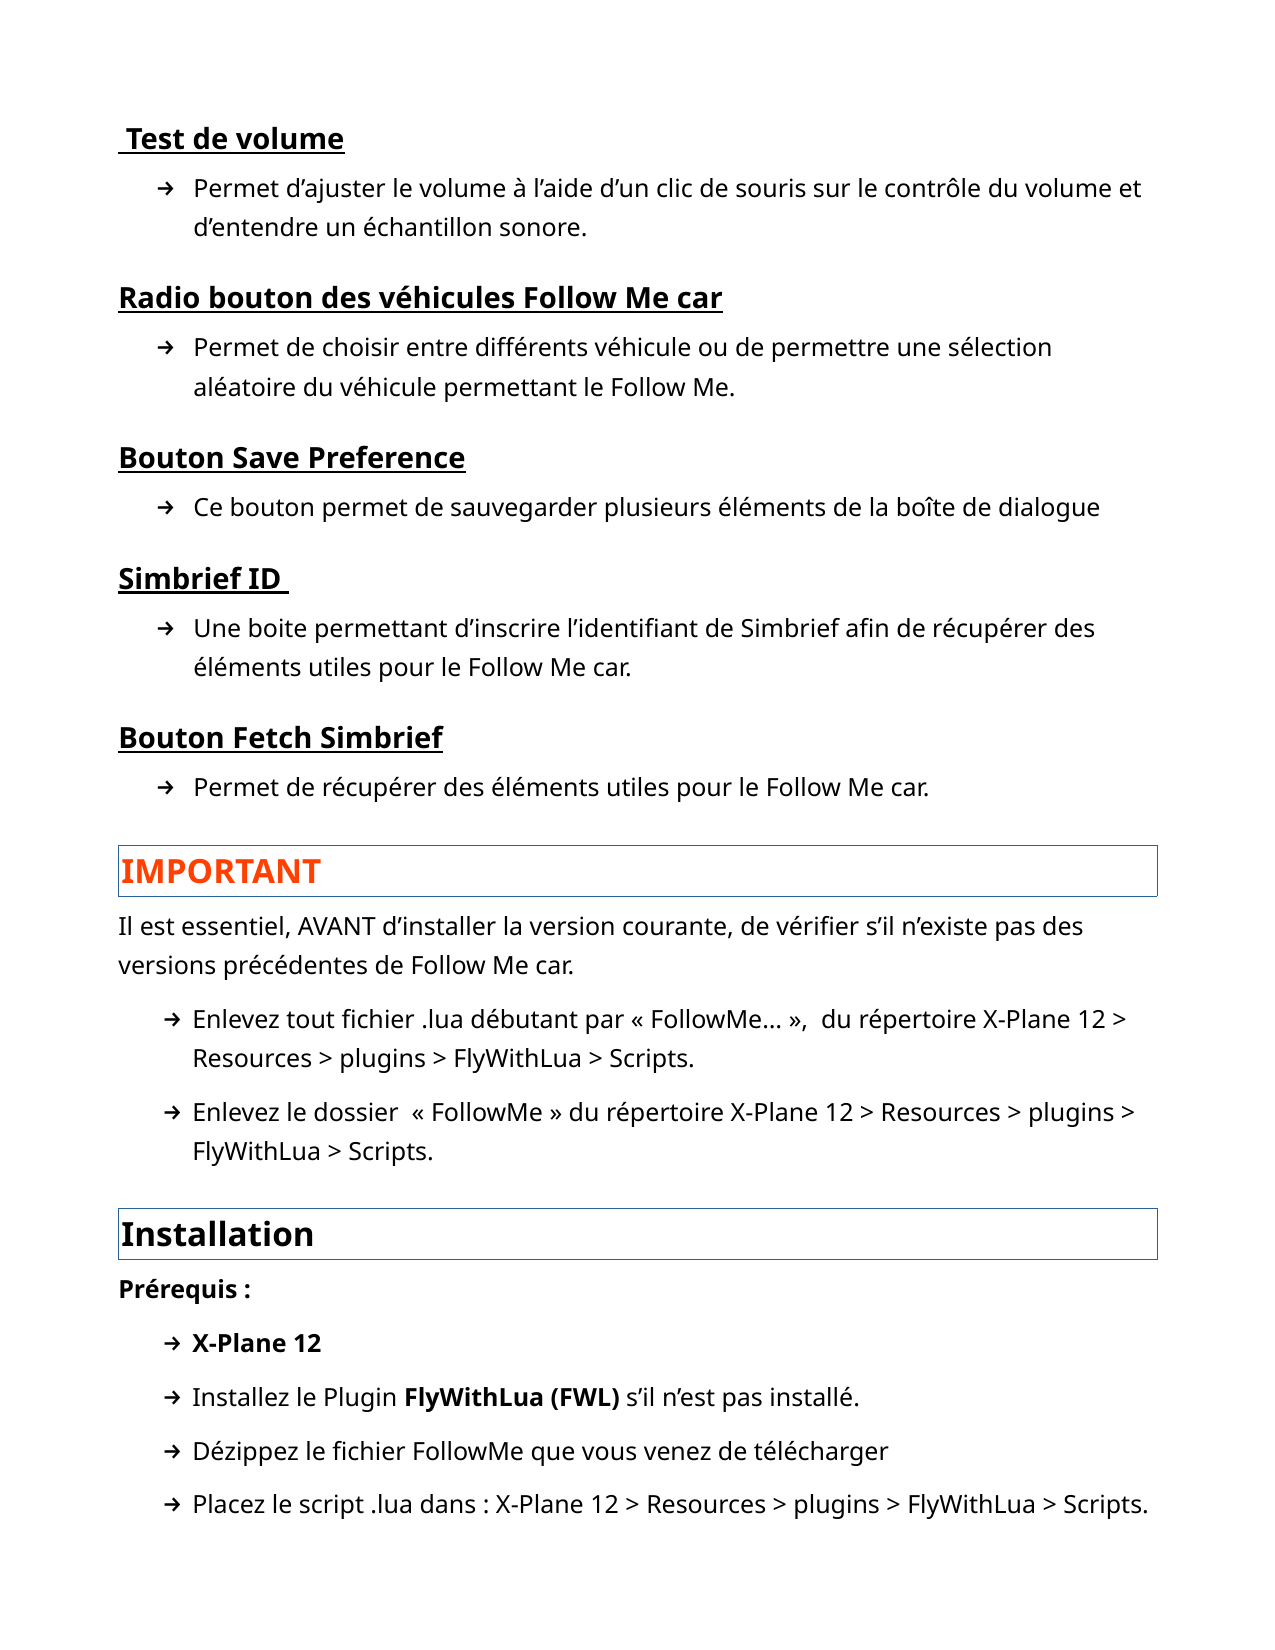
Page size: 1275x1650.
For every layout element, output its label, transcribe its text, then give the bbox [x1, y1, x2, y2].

list Dézippez le fichier FollowMe que vous venez de télécharger [162, 1433, 1157, 1467]
text Prérequis : [118, 1272, 1157, 1306]
list Enlevez tout fichier .lua débutant par « FollowMe… », du répertoire X-Plane 12 > Resources > plugins > FlyWithLua > Scripts. [162, 1001, 1157, 1074]
list Placez le script .lua dans : X-Plane 12 > Resources > plugins > FlyWithLua > Scripts. [162, 1487, 1157, 1521]
subtitle Radio bouton des véhicules Follow Me car [118, 278, 1157, 317]
list X-Plane 12 [162, 1326, 1157, 1360]
subtitle Bouton Save Preference [118, 437, 1157, 477]
list Permet de récupérer des éléments utiles pour le Follow Me car. [156, 770, 1157, 804]
list Enlevez le dossier « FollowMe » du répertoire X-Plane 12 > Resources > plugins > FlyWithLua > Scripts. [162, 1094, 1157, 1167]
list Une boite permettant d’inscrire l’identifiant de Simbrief afin de récupérer des éléments utiles pour le Follow Me car. [156, 610, 1157, 683]
subtitle Bouton Fetch Simbrief [118, 718, 1157, 757]
subtitle Installation [119, 1209, 1157, 1259]
subtitle IMPORTANT [119, 846, 1157, 896]
list Permet d’ajuster le volume à l’aide d’un clic de souris sur le contrôle du volume et d’entendre un échantillon sonore. [156, 170, 1157, 243]
subtitle Simbrief ID [118, 558, 1157, 598]
list Installez le Plugin FlyWithLua (FWL) s’il n’est pas installé. [162, 1379, 1157, 1413]
list Ce bouton permet de sauvegarder plusieurs éléments de la boîte de dialogue [156, 490, 1157, 524]
subtitle Test de volume [118, 118, 1157, 158]
text Il est essentiel, AVANT d’installer la version courante, de vérifier s’il n’existe pas des versions précédentes de Follow Me car. [118, 908, 1157, 982]
list Permet de choisir entre différents véhicule ou de permettre une sélection aléatoire du véhicule permettant le Follow Me. [156, 330, 1157, 403]
